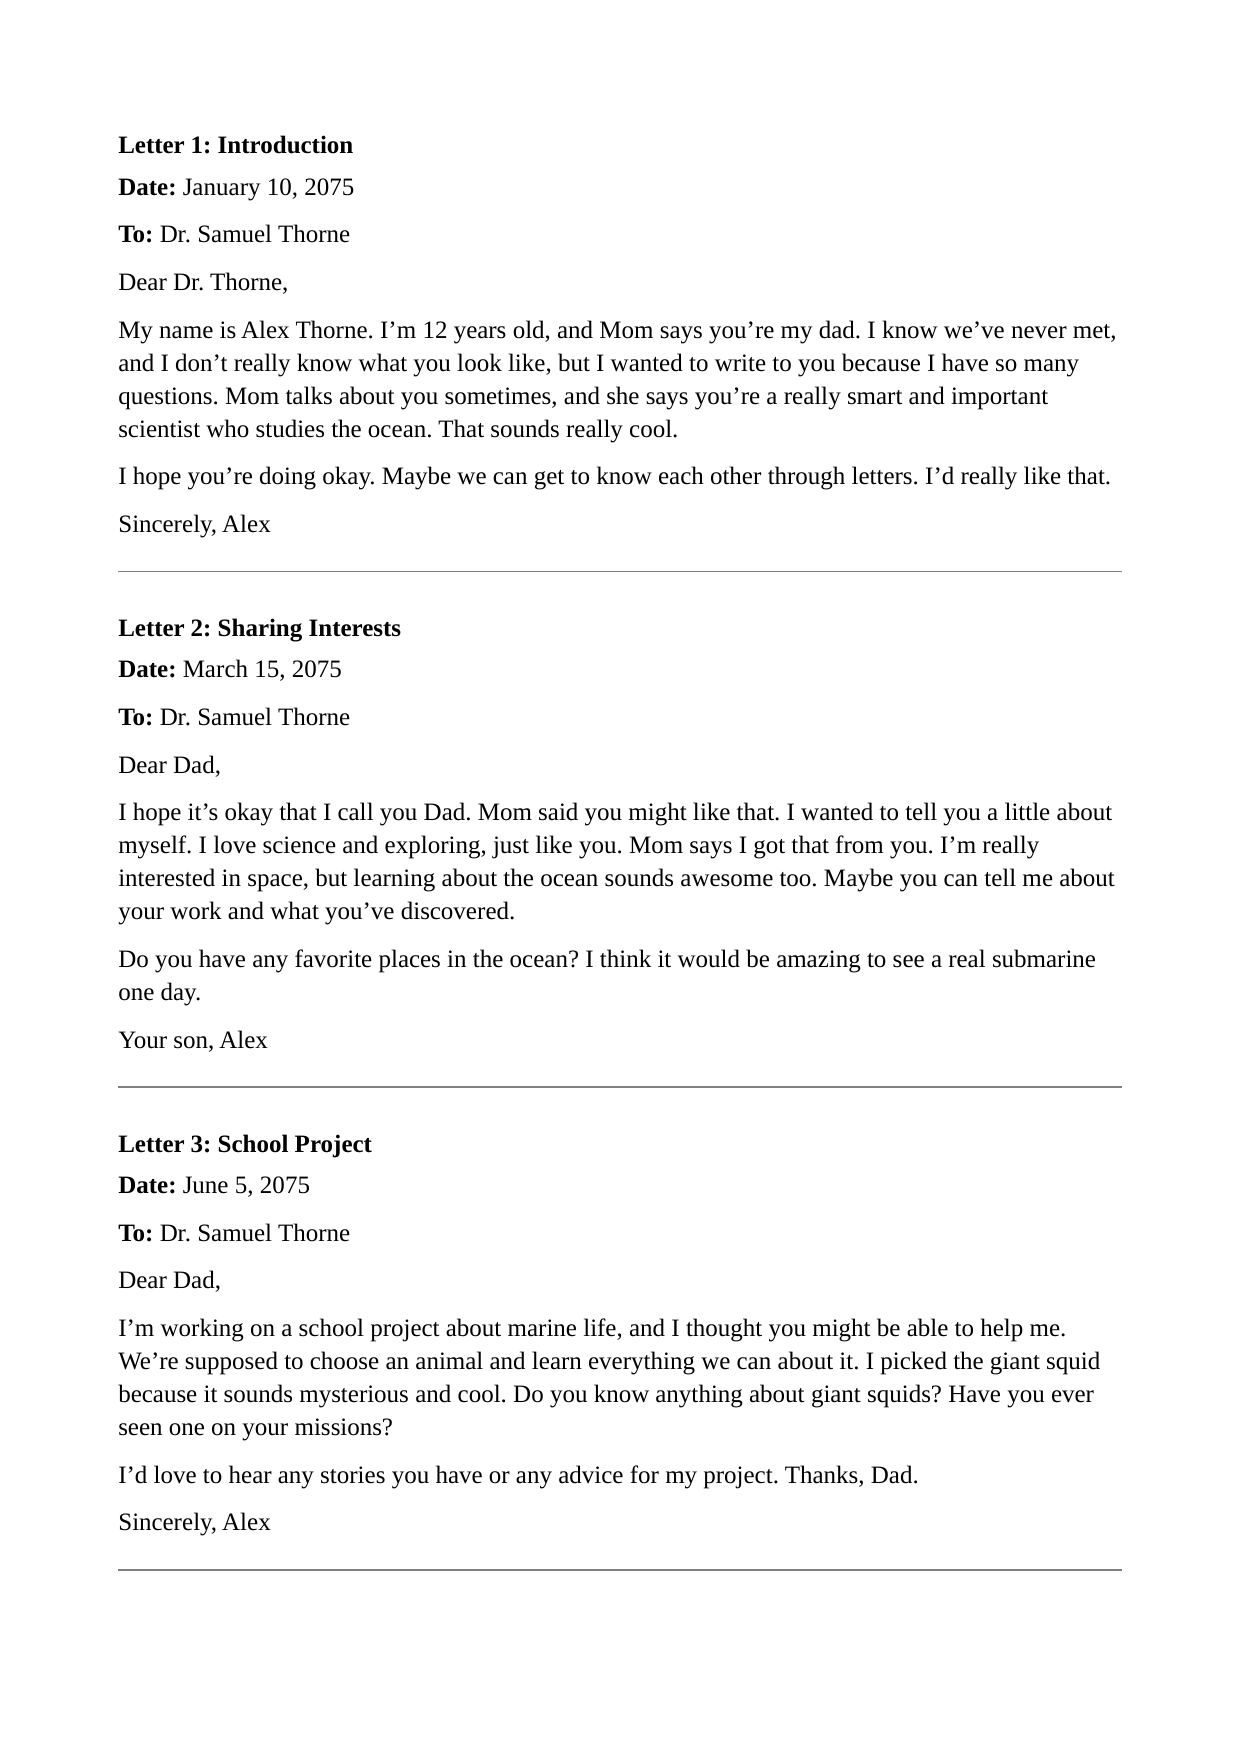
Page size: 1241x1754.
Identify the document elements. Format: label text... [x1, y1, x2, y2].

text Date: June 5, 2075 [118, 1170, 1122, 1199]
subtitle Letter 1: Introduction [118, 131, 1122, 159]
text I hope it’s okay that I call you Dad. Mom said you might like that. I wanted to tell you a little about myself. I love science and exploring, just like you. Mom says I got that from you. I’m really interested in space, but learning about the ocean sounds awesome too. Maybe you can tell me about your work and what you’ve discovered. [118, 797, 1122, 925]
text Dear Dr. Thorne, [118, 267, 1122, 296]
text Date: March 15, 2075 [118, 654, 1122, 683]
text Sincerely, Alex [118, 1507, 1122, 1536]
text To: Dr. Samuel Thorne [118, 1218, 1122, 1247]
text Dear Dad, [118, 750, 1122, 778]
text Your son, Alex [118, 1025, 1122, 1053]
text Date: January 10, 2075 [118, 172, 1122, 201]
text To: Dr. Samuel Thorne [118, 702, 1122, 731]
text To: Dr. Samuel Thorne [118, 219, 1122, 248]
text My name is Alex Thorne. I’m 12 years old, and Mom says you’re my dad. I know we’ve never met, and I don’t really know what you look like, but I wanted to write to you because I have so many questions. Mom talks about you sometimes, and she says you’re a really smart and important scientist who studies the ocean. That sounds really cool. [118, 315, 1122, 442]
text I’m working on a school project about marine life, and I thought you might be able to help me. We’re supposed to choose an animal and learn everything we can about it. I picked the giant squid because it sounds mysterious and cool. Do you know anything about giant squids? Have you ever seen one on your missions? [118, 1313, 1122, 1441]
text I hope you’re doing okay. Maybe we can get to know each other through letters. I’d really like that. [118, 461, 1122, 490]
text Dear Dad, [118, 1266, 1122, 1294]
subtitle Letter 2: Sharing Interests [118, 613, 1122, 642]
text Sincerely, Alex [118, 509, 1122, 538]
text I’d love to hear any stories you have or any advice for my project. Thanks, Dad. [118, 1460, 1122, 1488]
text Do you have any favorite places in the ocean? I think it would be amazing to see a real submarine one day. [118, 944, 1122, 1006]
subtitle Letter 3: School Project [118, 1129, 1122, 1158]
